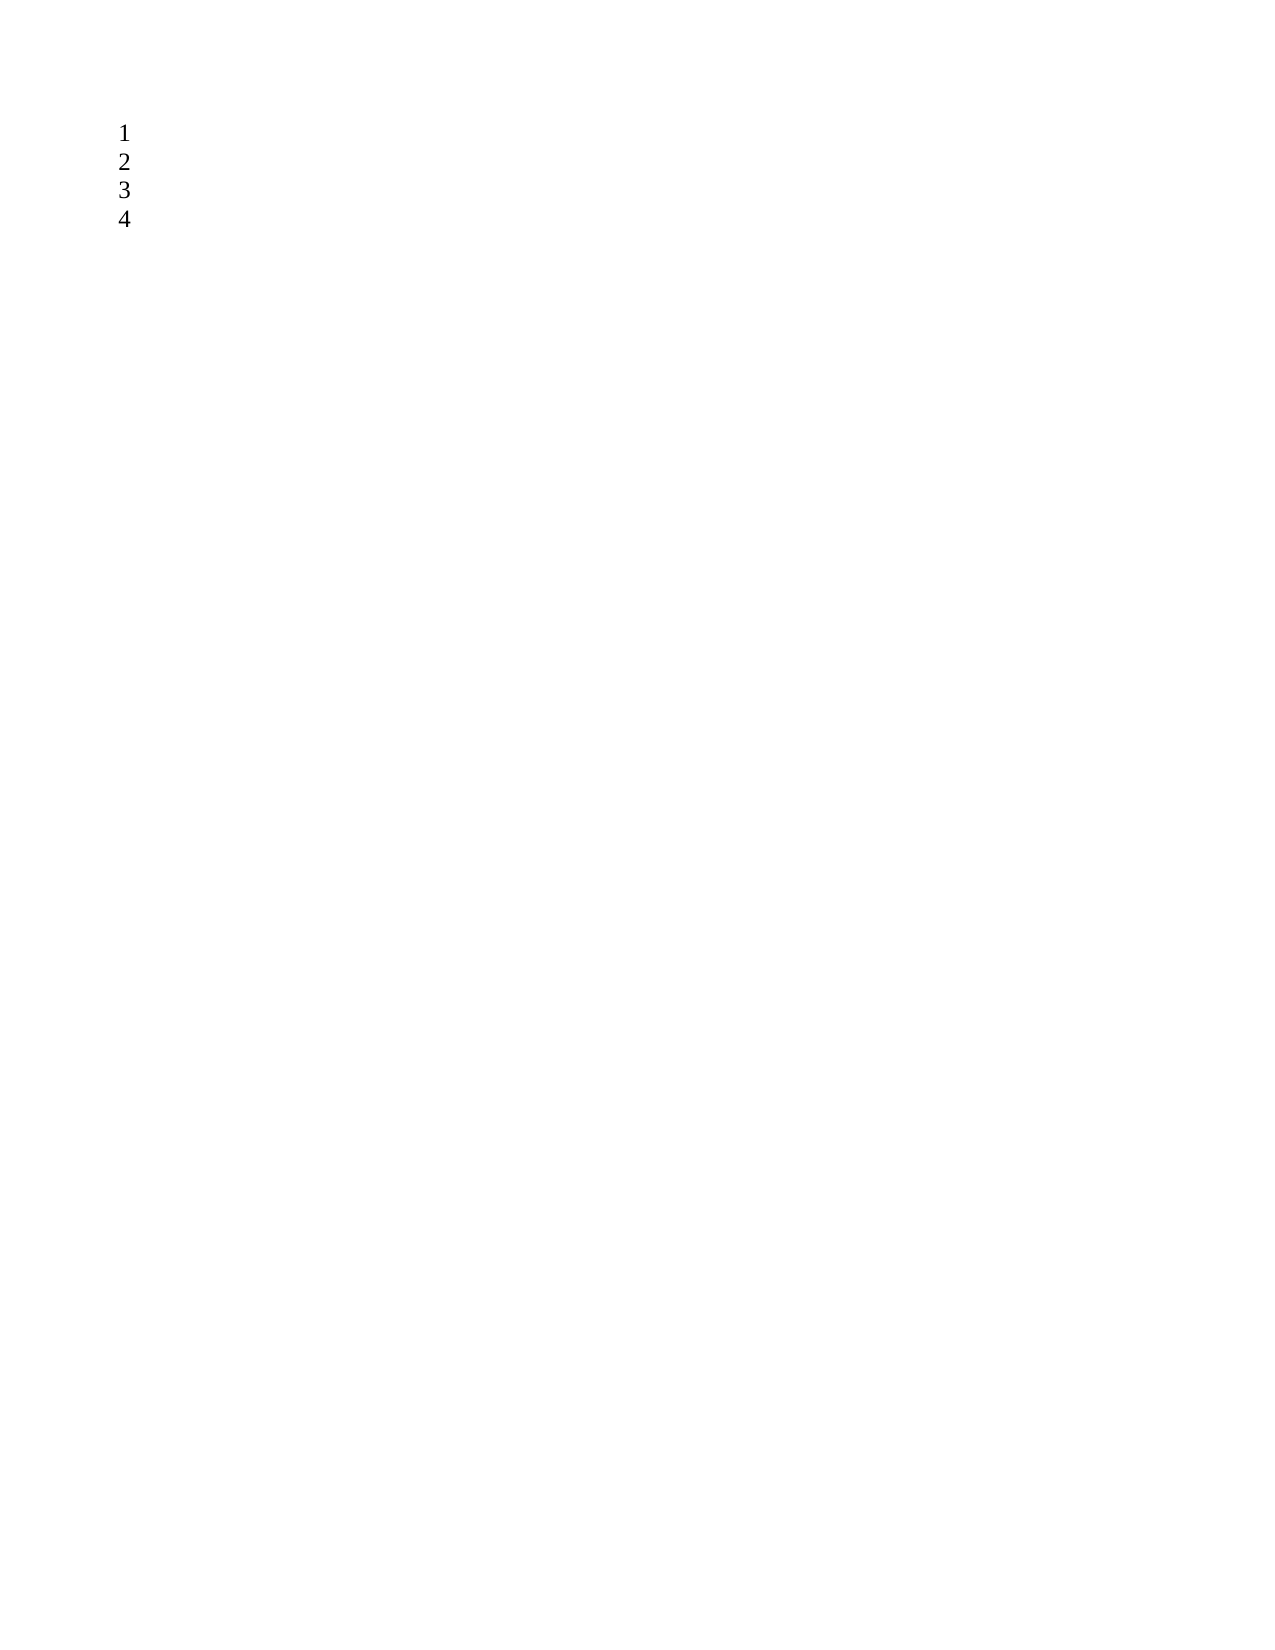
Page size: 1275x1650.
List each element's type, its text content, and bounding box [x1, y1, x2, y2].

text 4 [118, 204, 1157, 233]
text 2 [118, 147, 1157, 176]
text 1 [118, 118, 1157, 147]
text 3 [118, 176, 1157, 204]
